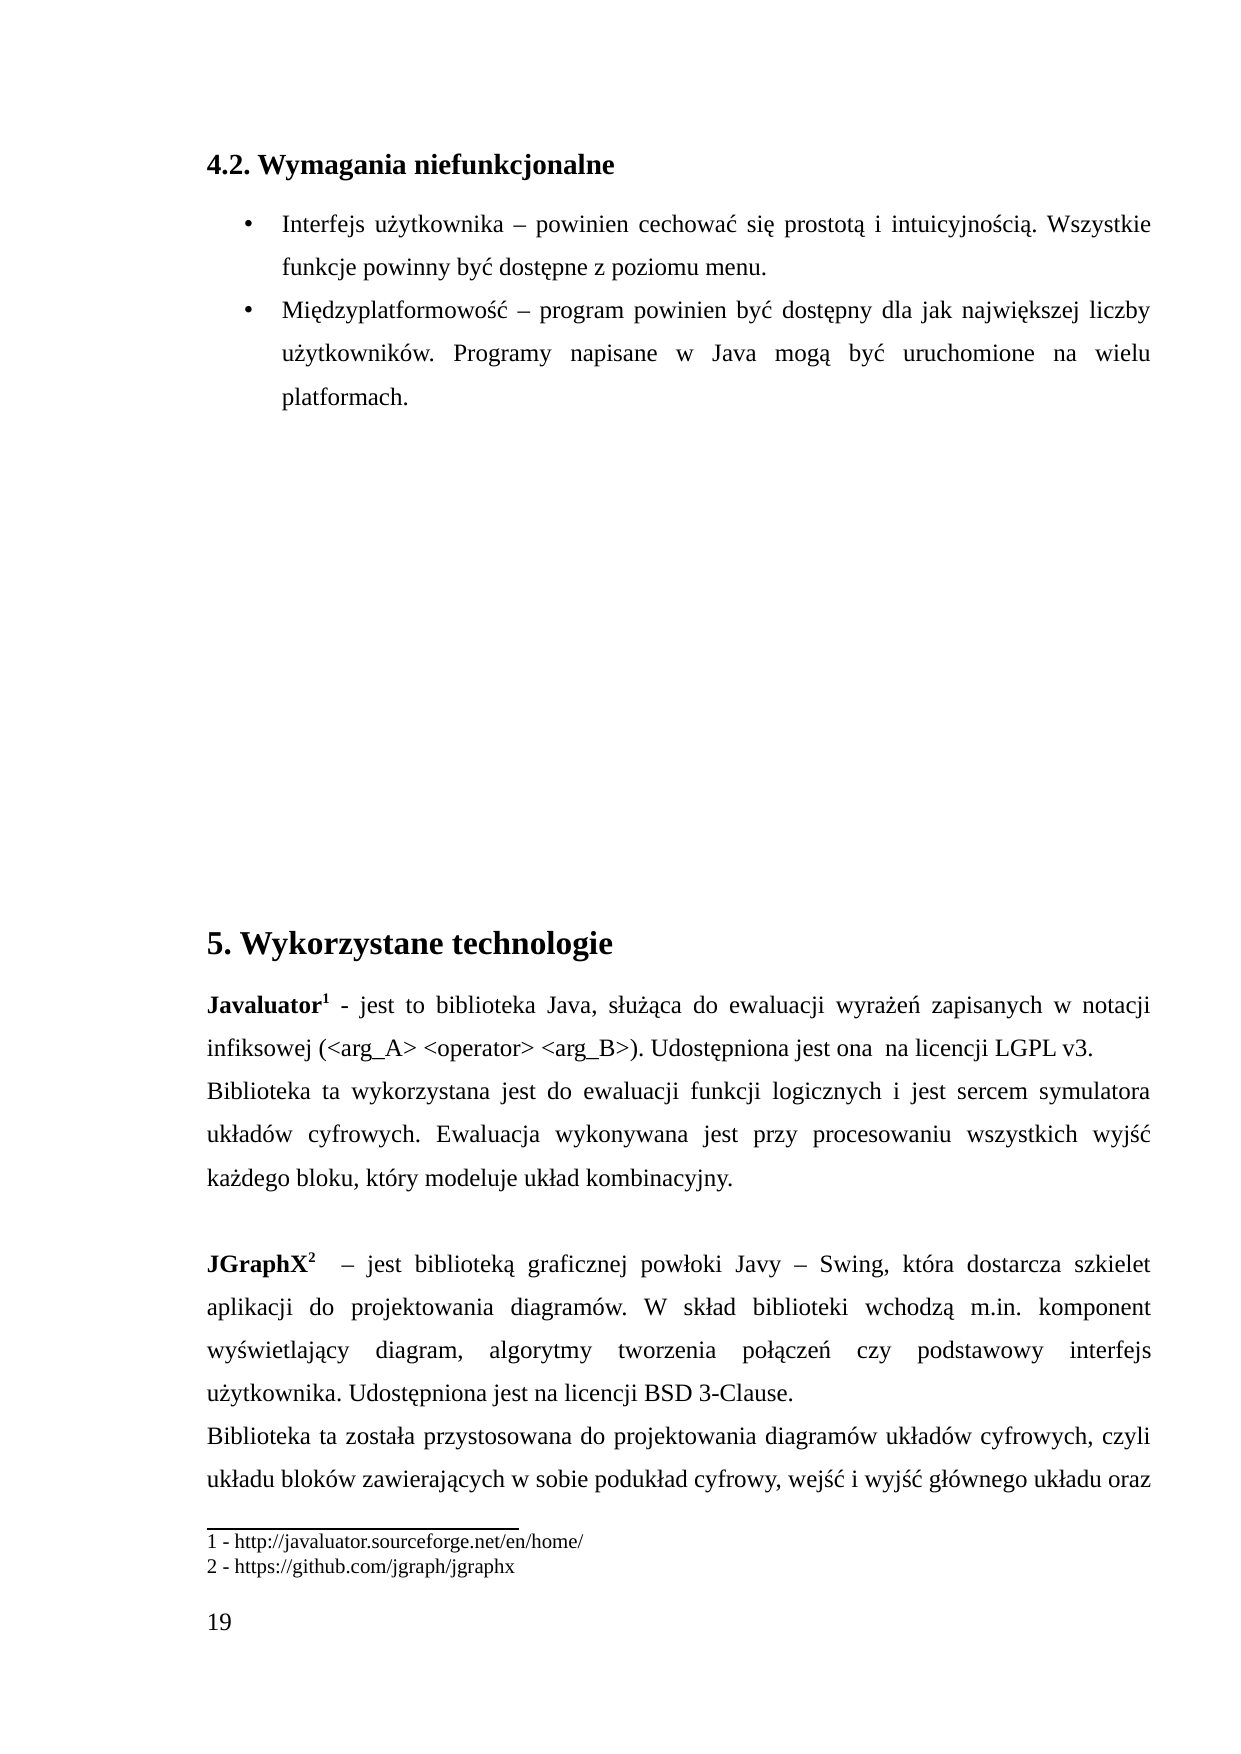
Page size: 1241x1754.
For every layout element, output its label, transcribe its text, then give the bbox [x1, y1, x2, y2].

text 4.2. Wymagania niefunkcjonalne [207, 147, 1152, 180]
list Międzyplatformowość – program powinien być dostępny dla jak największej liczby użytkowników. Programy napisane w Java mogą być uruchomione na wielu platformach. [244, 295, 1152, 410]
text Biblioteka ta została przystosowana do projektowania diagramów układów cyfrowych, czyli układu bloków zawierających w sobie podukład cyfrowy, wejść i wyjść głównego układu oraz [207, 1421, 1152, 1493]
text Biblioteka ta wykorzystana jest do ewaluacji funkcji logicznych i jest sercem symulatora układów cyfrowych. Ewaluacja wykonywana jest przy procesowaniu wszystkich wyjść każdego bloku, który modeluje układ kombinacyjny. [207, 1076, 1152, 1191]
text - http://javaluator.sourceforge.net/en/home/ [207, 1529, 1152, 1553]
text Javaluator - jest to biblioteka Java, służąca do ewaluacji wyrażeń zapisanych w notacji infiksowej (<arg_A> <operator> <arg_B>). Udostępniona jest ona na licencji LGPL v3. [207, 990, 1152, 1062]
list Interfejs użytkownika – powinien cechować się prostotą i intuicyjnością. Wszystkie funkcje powinny być dostępne z poziomu menu. [244, 209, 1152, 281]
text 5. Wykorzystane technologie [207, 923, 1152, 961]
text JGraphX – jest biblioteką graficznej powłoki Javy – Swing, która dostarcza szkielet aplikacji do projektowania diagramów. W skład biblioteki wchodzą m.in. komponent wyświetlający diagram, algorytmy tworzenia połączeń czy podstawowy interfejs użytkownika. Udostępniona jest na licencji BSD 3-Clause. [207, 1249, 1152, 1407]
text - https://github.com/jgraph/jgraphx [207, 1553, 1152, 1578]
